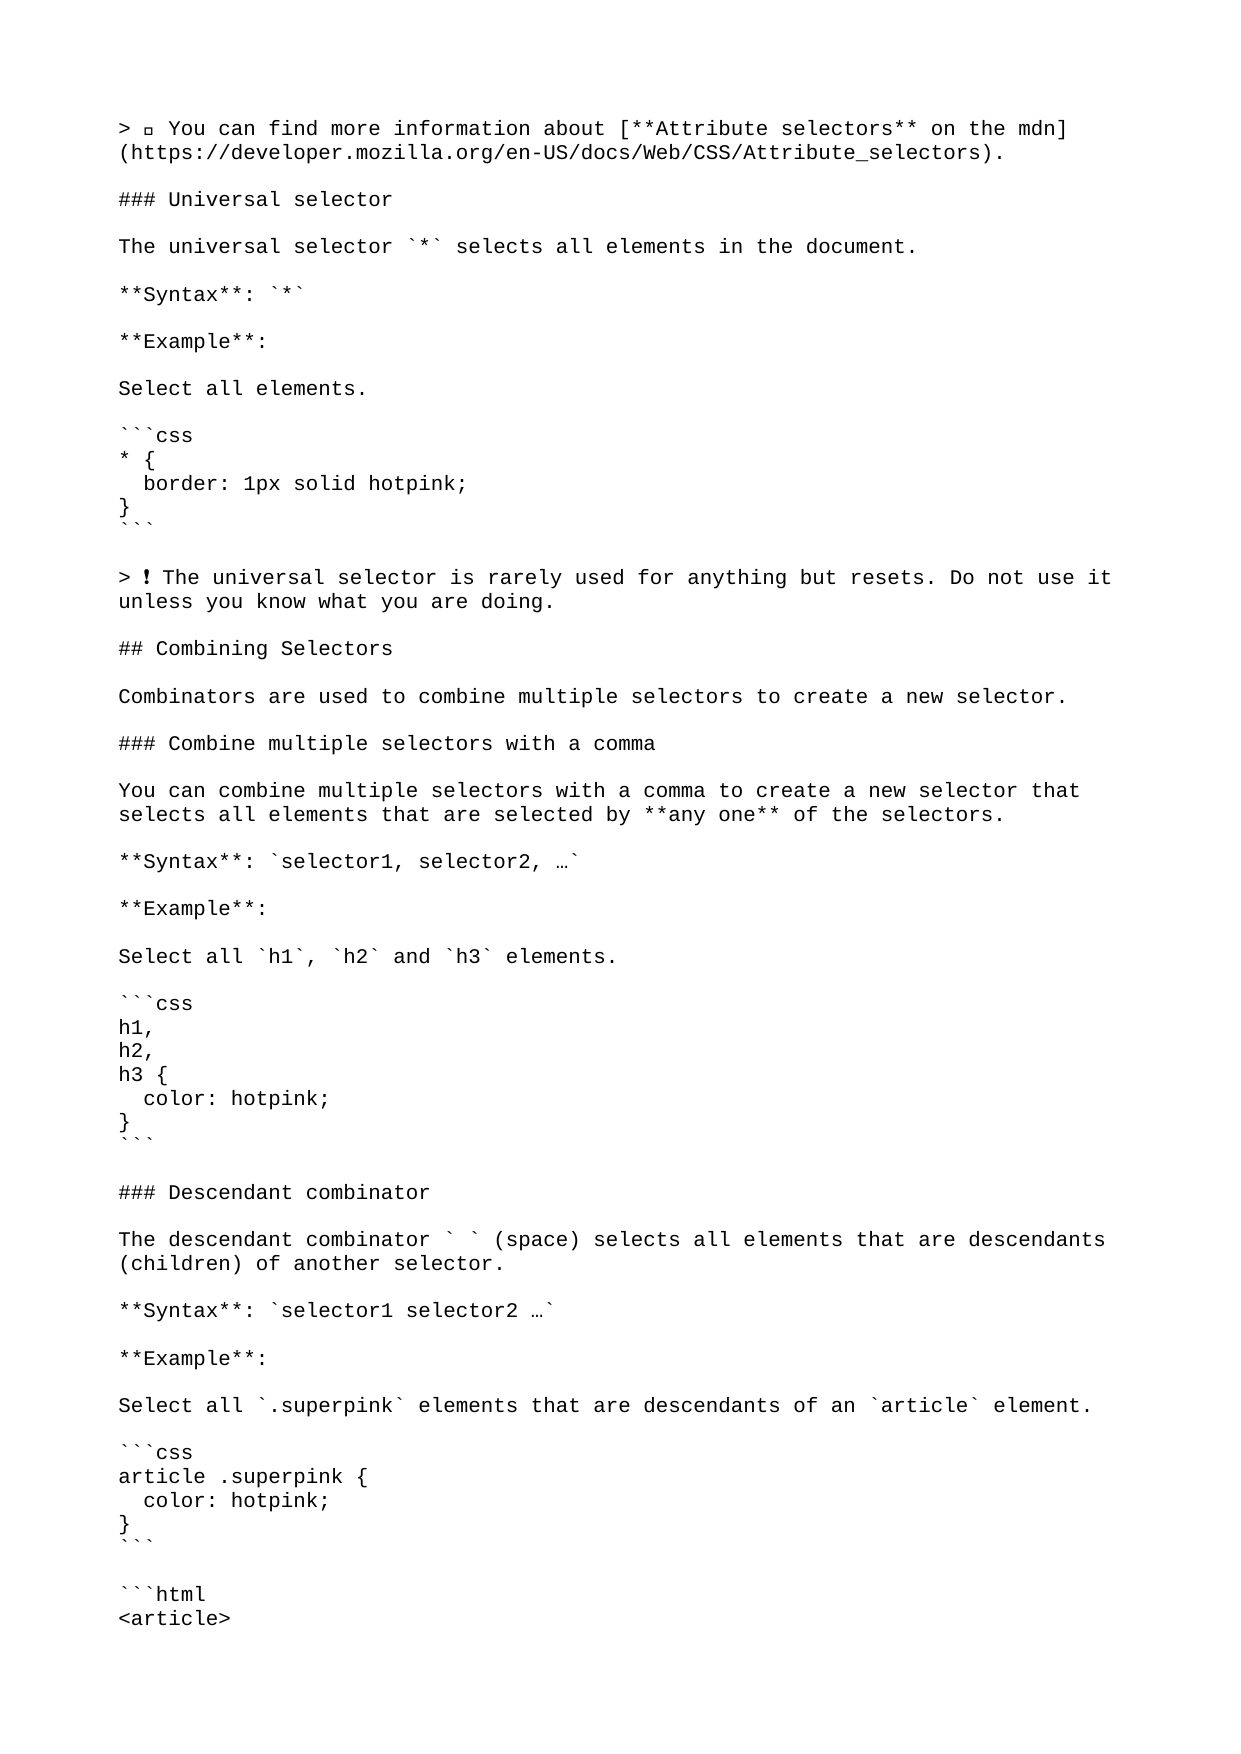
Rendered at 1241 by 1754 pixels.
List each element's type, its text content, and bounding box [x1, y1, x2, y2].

text ```css [118, 1442, 1122, 1466]
text <article> [118, 1608, 1122, 1631]
text border: 1px solid hotpink; [118, 473, 1122, 496]
text The descendant combinator ` ` (space) selects all elements that are descendants (children) of another selector. [118, 1229, 1122, 1277]
text ## Combining Selectors [118, 638, 1122, 662]
text > ❗️ The universal selector is rarely used for anything but resets. Do not use it unless you know what you are doing. [118, 567, 1122, 615]
text ```html [118, 1584, 1122, 1608]
text ``` [118, 1537, 1122, 1561]
text color: hotpink; [118, 1489, 1122, 1513]
text } [118, 496, 1122, 520]
text ``` [118, 520, 1122, 544]
text Select all `.superpink` elements that are descendants of an `article` element. [118, 1395, 1122, 1419]
text ### Combine multiple selectors with a comma [118, 733, 1122, 757]
text * { [118, 449, 1122, 473]
text color: hotpink; [118, 1088, 1122, 1111]
text h3 { [118, 1064, 1122, 1088]
text **Syntax**: `selector1 selector2 …` [118, 1300, 1122, 1324]
text > 📙 You can find more information about [**Attribute selectors** on the mdn](https://developer.mozilla.org/en-US/docs/Web/CSS/Attribute_selectors). [118, 118, 1122, 165]
text Select all `h1`, `h2` and `h3` elements. [118, 946, 1122, 969]
text h1, [118, 1017, 1122, 1040]
text } [118, 1513, 1122, 1537]
text **Example**: [118, 898, 1122, 922]
text ### Descendant combinator [118, 1182, 1122, 1206]
text You can combine multiple selectors with a comma to create a new selector that selects all elements that are selected by **any one** of the selectors. [118, 780, 1122, 827]
text Select all elements. [118, 378, 1122, 402]
text ```css [118, 426, 1122, 449]
text ``` [118, 1135, 1122, 1158]
text The universal selector `*` selects all elements in the document. [118, 236, 1122, 260]
text ### Universal selector [118, 189, 1122, 213]
text **Example**: [118, 331, 1122, 354]
text article .superpink { [118, 1466, 1122, 1489]
text ```css [118, 993, 1122, 1017]
text Combinators are used to combine multiple selectors to create a new selector. [118, 686, 1122, 709]
text **Syntax**: `selector1, selector2, …` [118, 851, 1122, 875]
text } [118, 1111, 1122, 1135]
text **Syntax**: `*` [118, 284, 1122, 307]
text h2, [118, 1040, 1122, 1064]
text **Example**: [118, 1348, 1122, 1371]
